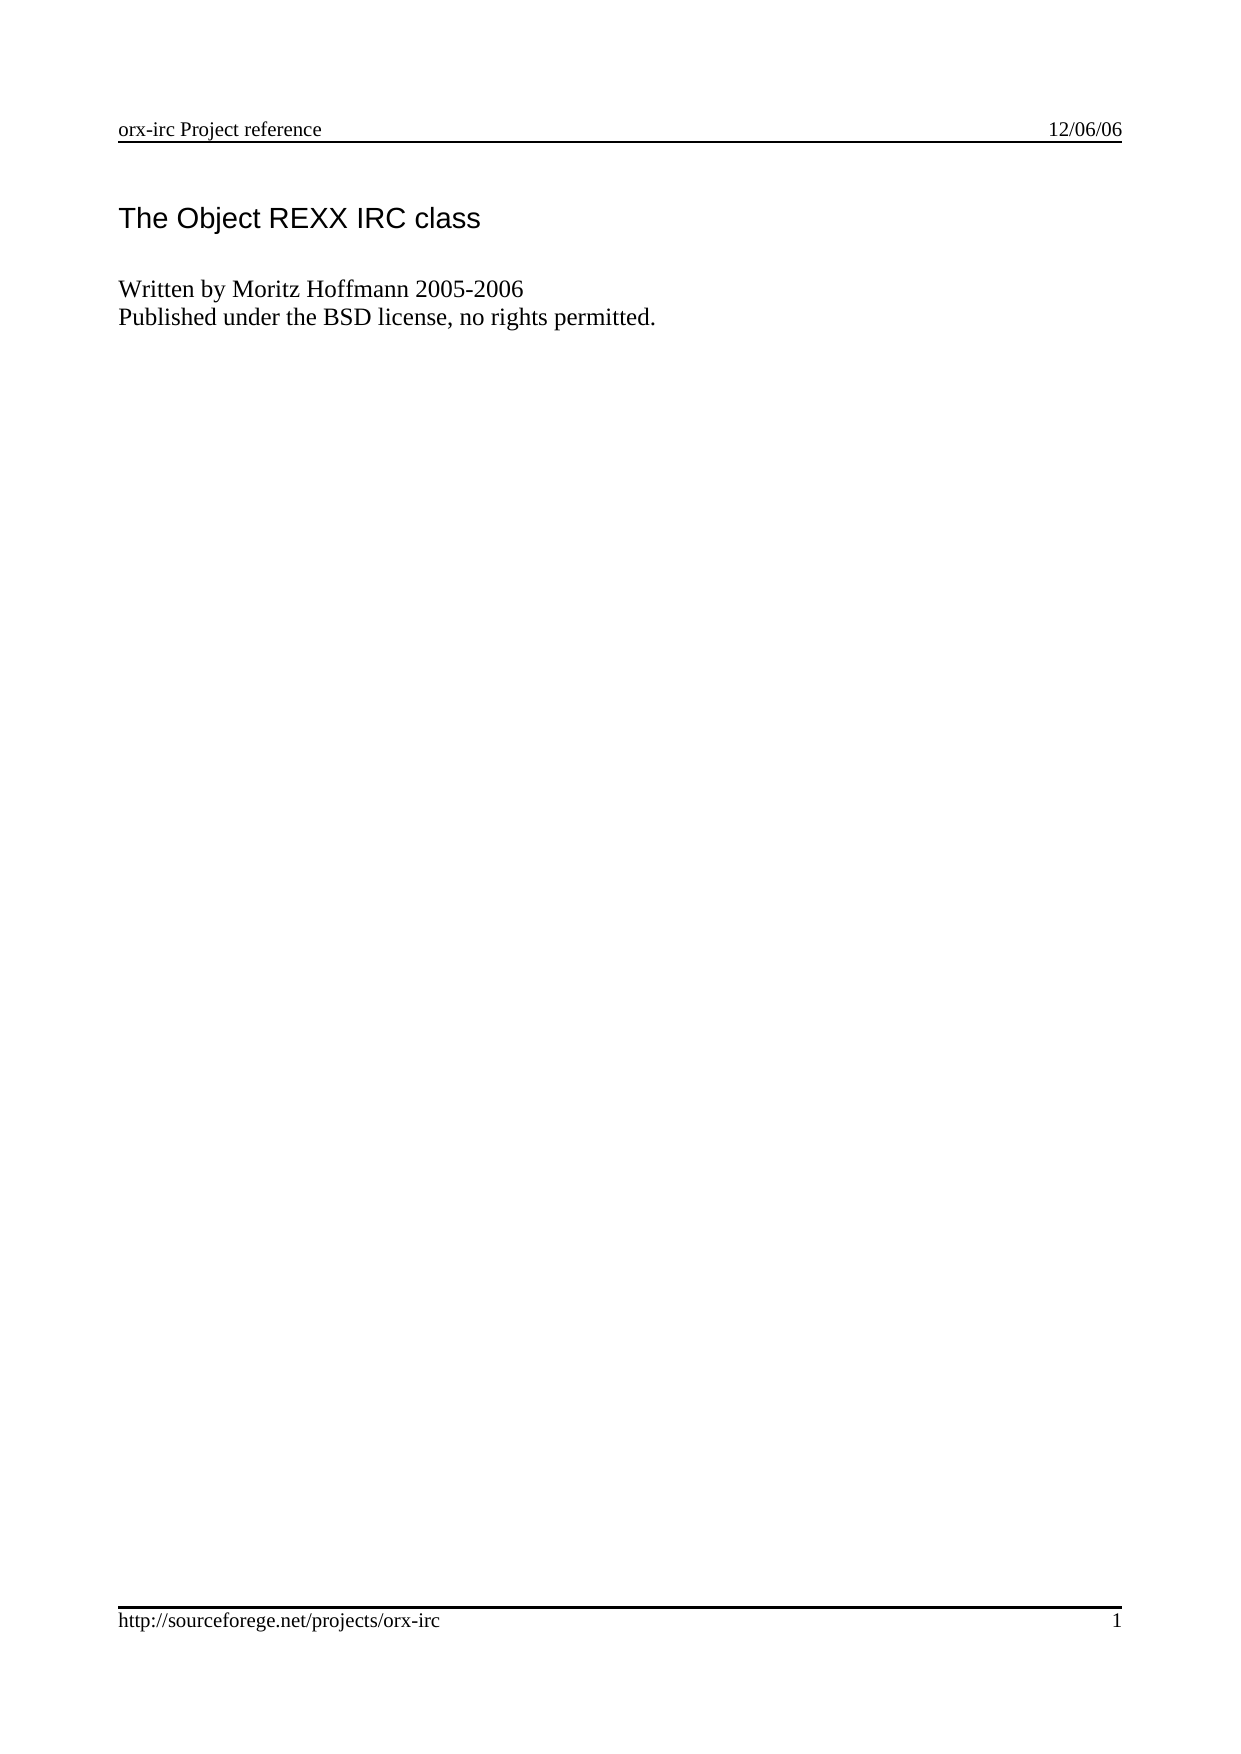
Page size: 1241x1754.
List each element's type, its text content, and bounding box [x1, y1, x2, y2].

text Published under the BSD license, no rights permitted. [118, 303, 1122, 330]
text Written by Moritz Hoffmann 2005-2006 [118, 275, 1122, 303]
subtitle The Object REXX IRC class [118, 202, 1122, 235]
